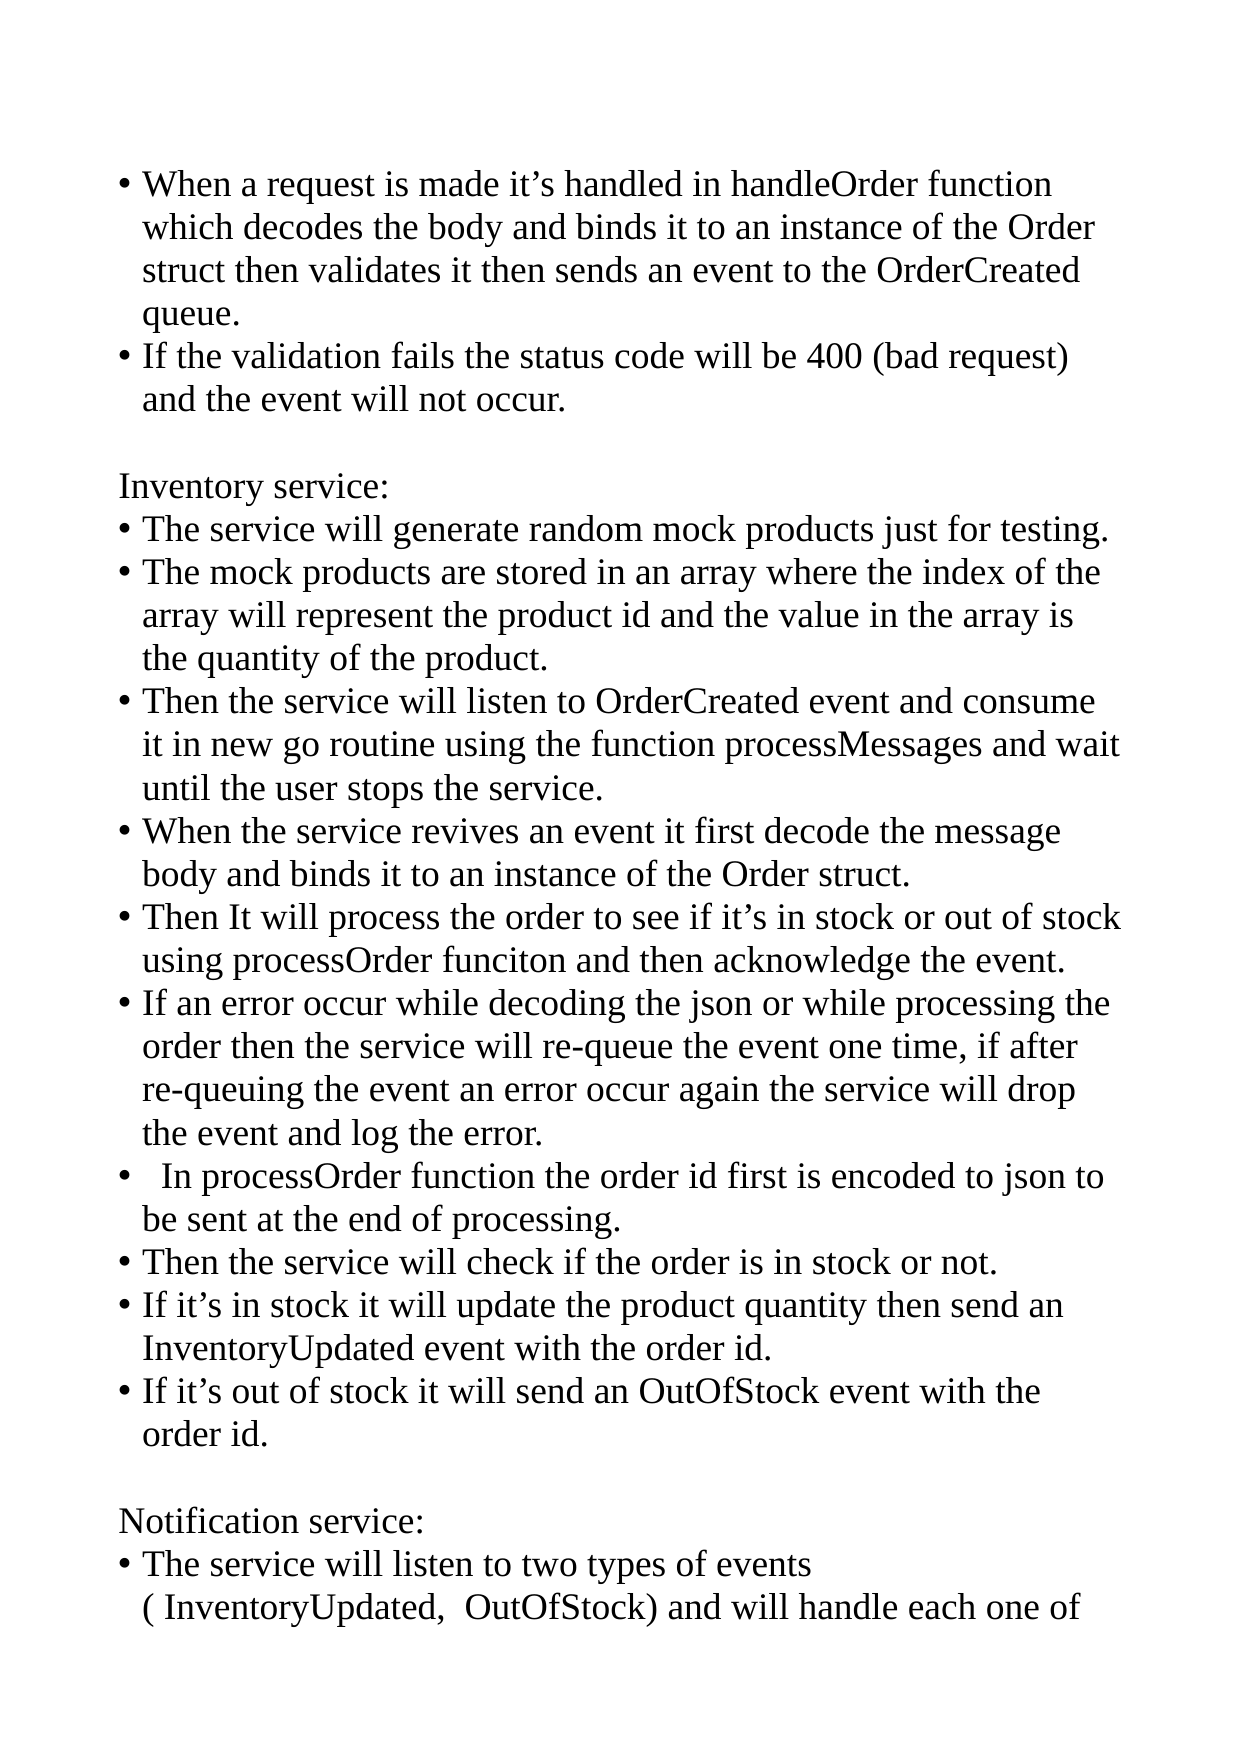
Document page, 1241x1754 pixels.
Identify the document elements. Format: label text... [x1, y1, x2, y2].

list In processOrder function the order id first is encoded to json to be sent at the end of processing. [118, 1153, 1122, 1239]
list The service will generate random mock products just for testing. [118, 506, 1122, 549]
text Notification service: [118, 1498, 1122, 1541]
list When a request is made it’s handled in handleOrder function which decodes the body and binds it to an instance of the Order struct then validates it then sends an event to the OrderCreated queue. [118, 161, 1122, 334]
list Then It will process the order to see if it’s in stock or out of stock using processOrder funciton and then acknowledge the event. [118, 894, 1122, 981]
list If it’s out of stock it will send an OutOfStock event with the order id. [118, 1369, 1122, 1455]
list The mock products are stored in an array where the index of the array will represent the product id and the value in the array is the quantity of the product. [118, 549, 1122, 679]
list If an error occur while decoding the json or while processing the order then the service will re-queue the event one time, if after re-queuing the event an error occur again the service will drop the event and log the error. [118, 981, 1122, 1153]
list Then the service will check if the order is in stock or not. [118, 1239, 1122, 1282]
text Inventory service: [118, 463, 1122, 506]
list If it’s in stock it will update the product quantity then send an InventoryUpdated event with the order id. [118, 1282, 1122, 1369]
list If the validation fails the status code will be 400 (bad request) and the event will not occur. [118, 334, 1122, 420]
list Then the service will listen to OrderCreated event and consume it in new go routine using the function processMessages and wait until the user stops the service. [118, 679, 1122, 808]
list The service will listen to two types of events ( InventoryUpdated, OutOfStock) and will handle each one of [118, 1541, 1122, 1627]
list When the service revives an event it first decode the message body and binds it to an instance of the Order struct. [118, 808, 1122, 894]
